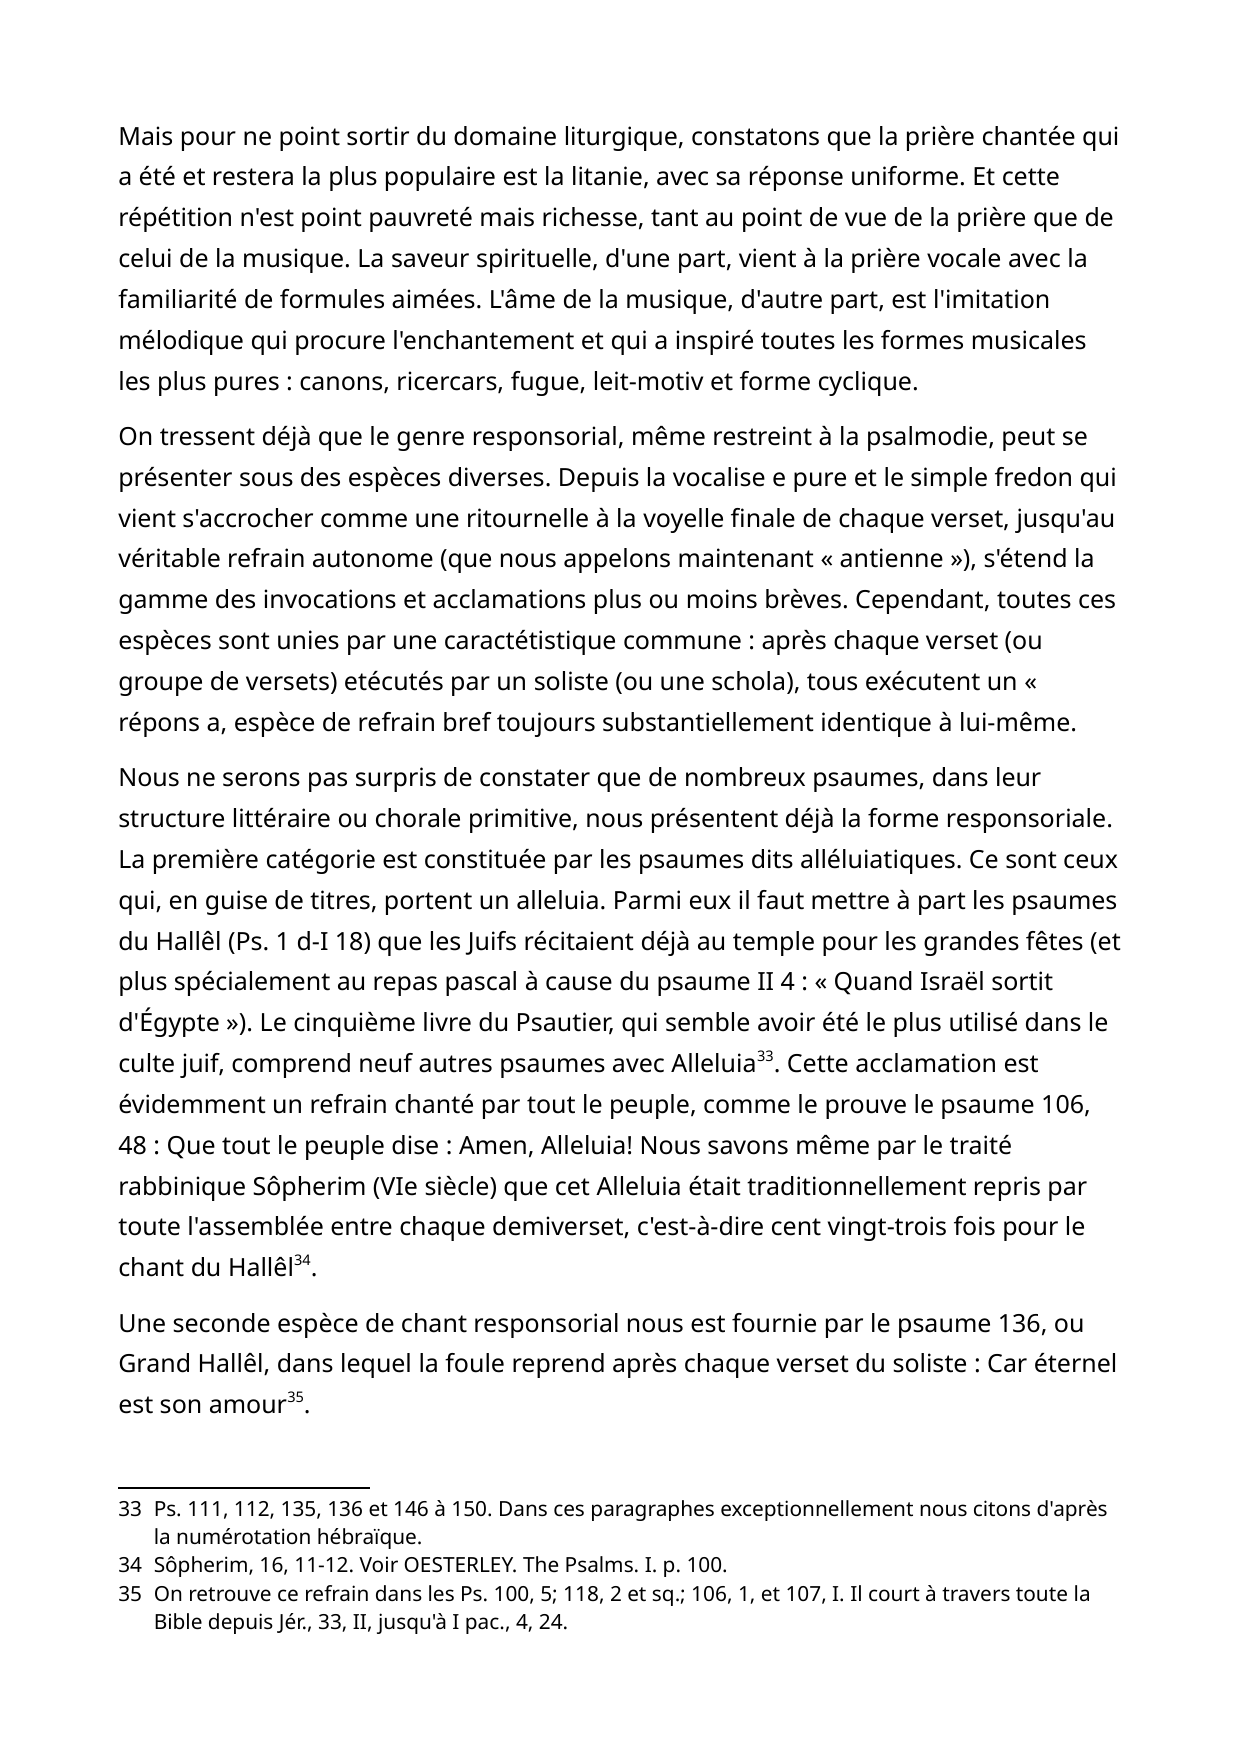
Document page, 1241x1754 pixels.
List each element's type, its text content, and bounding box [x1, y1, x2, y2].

text Sôpherim, 16, 11-12. Voir OESTERLEY. The Psalms. I. p. 100. [118, 1551, 1122, 1579]
text On retrouve ce refrain dans les Ps. 100, 5; 118, 2 et sq.; 106, 1, et 107, I. Il court à travers toute la Bible depuis Jér., 33, II, jusqu'à I pac., 4, 24. [118, 1579, 1122, 1636]
text Une seconde espèce de chant responsorial nous est fournie par le psaume 136, ou Grand Hallêl, dans lequel la foule reprend après chaque verset du soliste : Car éternel est son amour. [118, 1305, 1122, 1421]
text Ps. 111, 112, 135, 136 et 146 à 150. Dans ces paragraphes exceptionnellement nous citons d'après la numérotation hébraïque. [118, 1494, 1122, 1551]
text Mais pour ne point sortir du domaine liturgique, constatons que la prière chantée qui a été et restera la plus populaire est la litanie, avec sa réponse uniforme. Et cette répétition n'est point pauvreté mais richesse, tant au point de vue de la prière que de celui de la musique. La saveur spirituelle, d'une part, vient à la prière vocale avec la familiarité de formules aimées. L'âme de la musique, d'autre part, est l'imitation mélodique qui procure l'enchantement et qui a inspiré toutes les formes musicales les plus pures : canons, ricercars, fugue, leit-motiv et forme cyclique. [118, 118, 1122, 397]
text Nous ne serons pas surpris de constater que de nombreux psaumes, dans leur structure littéraire ou chorale primitive, nous présentent déjà la forme responsoriale. La première catégorie est constituée par les psaumes dits alléluiatiques. Ce sont ceux qui, en guise de titres, portent un alleluia. Parmi eux il faut mettre à part les psaumes du Hallêl (Ps. 1 d-I 18) que les Juifs récitaient déjà au temple pour les grandes fêtes (et plus spécialement au repas pascal à cause du psaume II 4 : « Quand Israël sortit d'Égypte »). Le cinquième livre du Psautier, qui semble avoir été le plus utilisé dans le culte juif, comprend neuf autres psaumes avec Alleluia. Cette acclamation est évidemment un refrain chanté par tout le peuple, comme le prouve le psaume 106, 48 : Que tout le peuple dise : Amen, Alleluia! Nous savons même par le traité rabbinique Sôpherim (VIe siècle) que cet Alleluia était traditionnellement repris par toute l'assemblée entre chaque demiverset, c'est-à-dire cent vingt-trois fois pour le chant du Hallêl. [118, 760, 1122, 1284]
text On tressent déjà que le genre responsorial, même restreint à la psalmodie, peut se présenter sous des espèces diverses. Depuis la vocalise e pure et le simple fredon qui vient s'accrocher comme une ritournelle à la voyelle finale de chaque verset, jusqu'au véritable refrain autonome (que nous appelons maintenant « antienne »), s'étend la gamme des invocations et acclamations plus ou moins brèves. Cependant, toutes ces espèces sont unies par une caractétistique commune : après chaque verset (ou groupe de versets) etécutés par un soliste (ou une schola), tous exécutent un « répons a, espèce de refrain bref toujours substantiellement identique à lui-même. [118, 418, 1122, 738]
